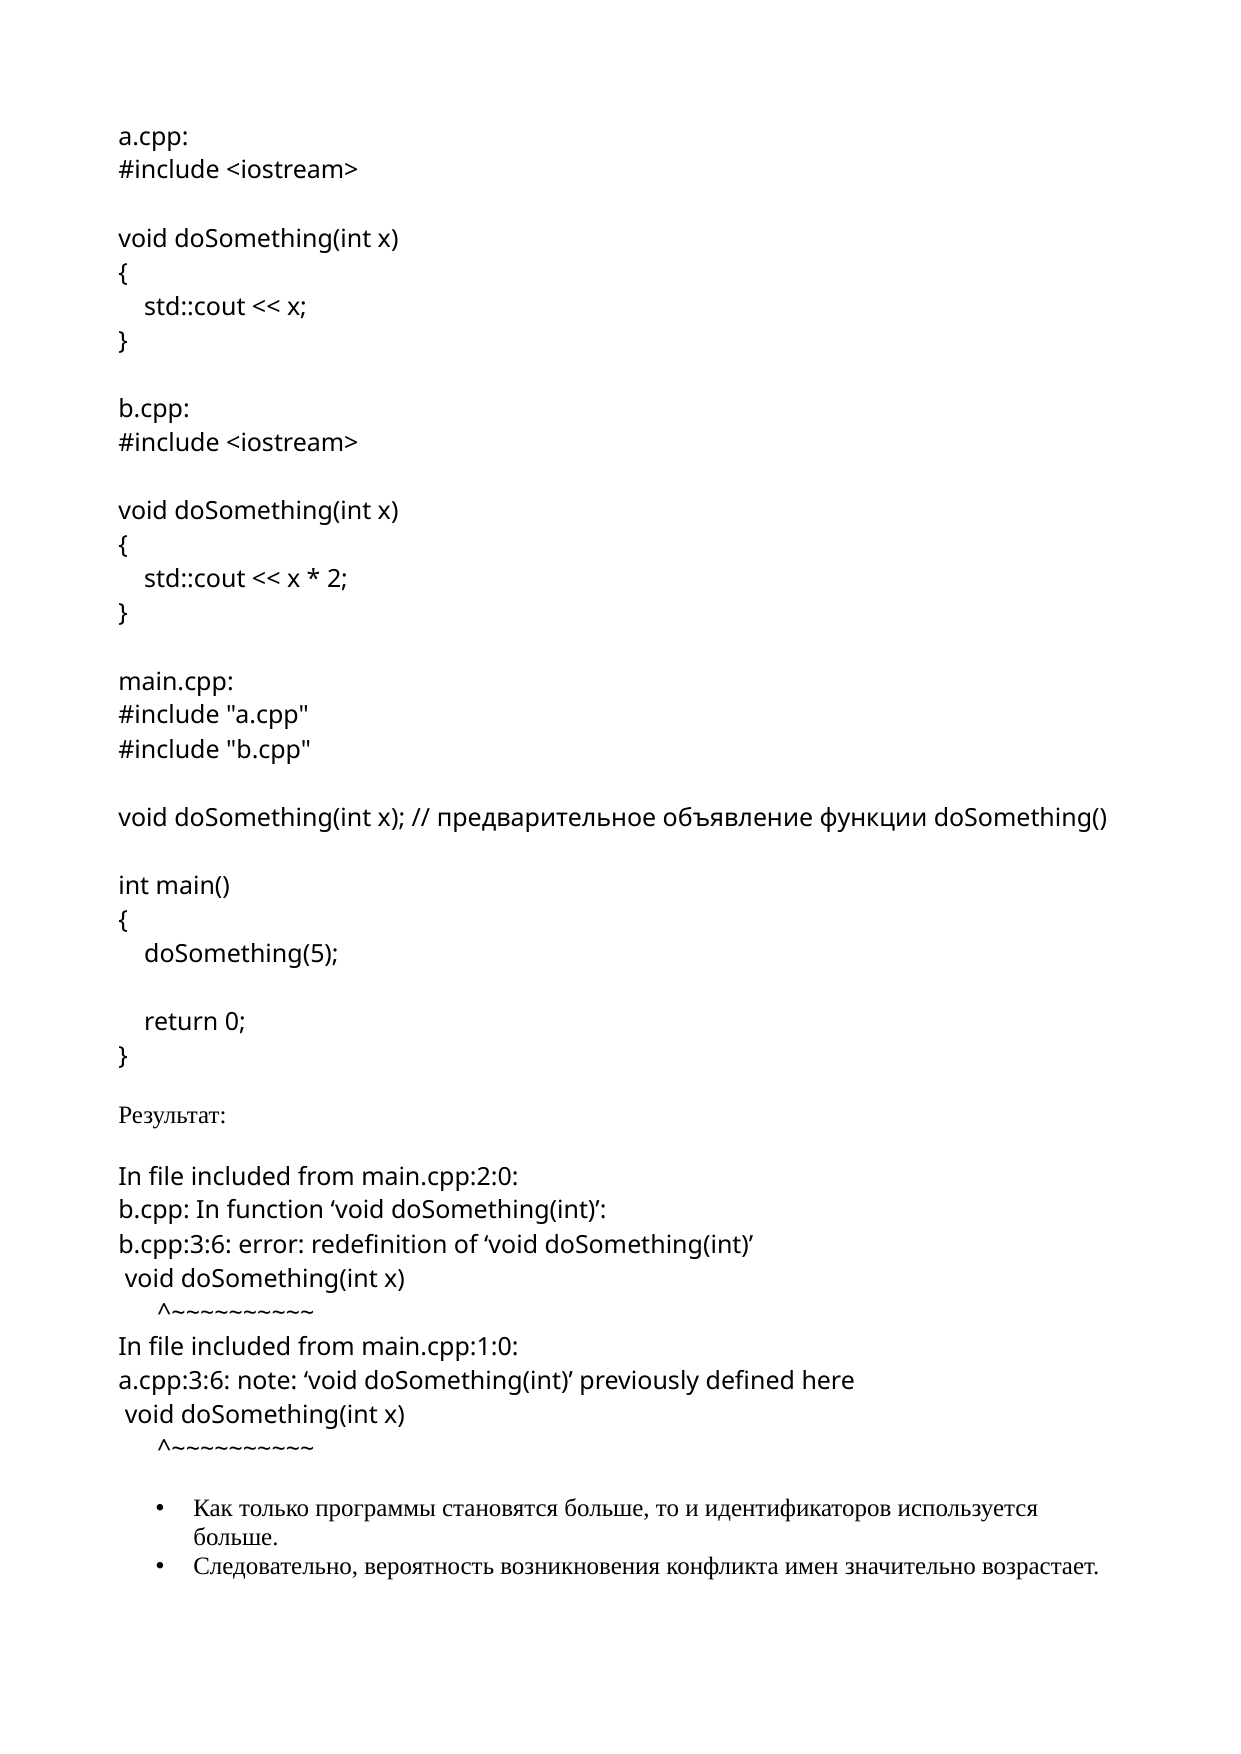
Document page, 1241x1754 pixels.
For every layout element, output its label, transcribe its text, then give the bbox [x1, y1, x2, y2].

text } [118, 595, 1122, 629]
text } [118, 322, 1122, 357]
text In file included from main.cpp:2:0: [118, 1158, 1122, 1192]
text In file included from main.cpp:1:0: [118, 1328, 1122, 1362]
text std::cout << x; [118, 288, 1122, 322]
text ^~~~~~~~~~~ [118, 1294, 1122, 1328]
text a.cpp:3:6: note: ‘void doSomething(int)’ previously defined here [118, 1362, 1122, 1397]
text a.cpp: [118, 118, 1122, 152]
text int main() [118, 867, 1122, 902]
text { [118, 527, 1122, 561]
text b.cpp: In function ‘void doSomething(int)’: [118, 1192, 1122, 1226]
text void doSomething(int x) [118, 1397, 1122, 1431]
text #include <iostream> [118, 152, 1122, 186]
text #include <iostream> [118, 425, 1122, 459]
text { [118, 902, 1122, 936]
text doSomething(5); [118, 936, 1122, 970]
text { [118, 254, 1122, 288]
text #include "b.cpp" [118, 731, 1122, 765]
list Следовательно, вероятность возникновения конфликта имен значительно возрастает. [156, 1551, 1122, 1580]
list Как только программы становятся больше, то и идентификаторов используется больше. [156, 1493, 1122, 1551]
text main.cpp: [118, 663, 1122, 697]
text void doSomething(int x) [118, 1260, 1122, 1294]
text Результат: [118, 1101, 1122, 1129]
text std::cout << x * 2; [118, 561, 1122, 595]
text b.cpp: [118, 391, 1122, 425]
text void doSomething(int x) [118, 220, 1122, 254]
text } [118, 1038, 1122, 1072]
text b.cpp:3:6: error: redefinition of ‘void doSomething(int)’ [118, 1226, 1122, 1260]
text ^~~~~~~~~~~ [118, 1431, 1122, 1465]
text void doSomething(int x); // предварительное объявление функции doSomething() [118, 799, 1122, 833]
text #include "a.cpp" [118, 697, 1122, 731]
text return 0; [118, 1004, 1122, 1038]
text void doSomething(int x) [118, 493, 1122, 527]
